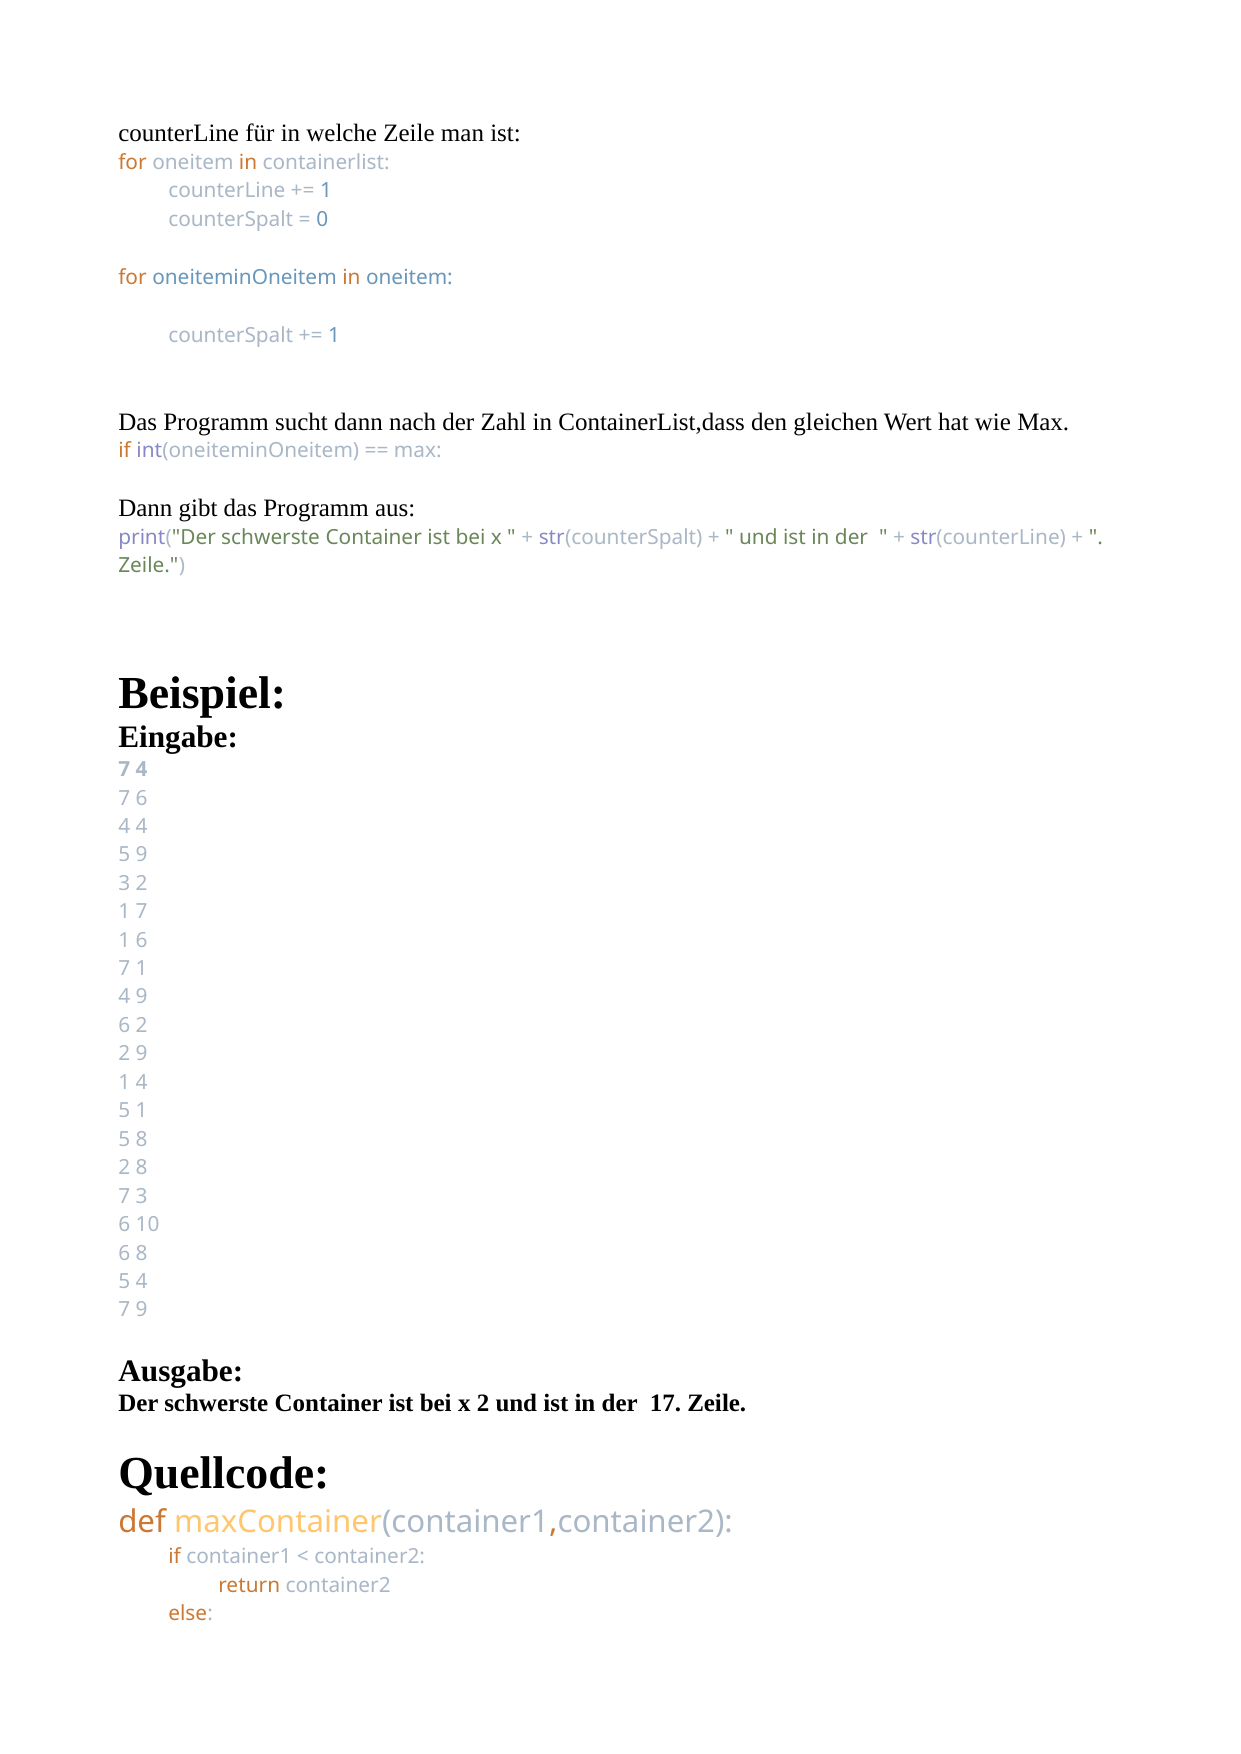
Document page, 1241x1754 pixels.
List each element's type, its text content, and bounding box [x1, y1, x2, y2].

text 5 9 [118, 839, 1122, 868]
text 7 3 [118, 1181, 1122, 1209]
text 1 6 [118, 925, 1122, 953]
text Der schwerste Container ist bei x 2 und ist in der 17. Zeile. [118, 1388, 1122, 1417]
text counterSpalt += 1 [118, 320, 1122, 348]
text Quellcode: [118, 1446, 1122, 1498]
text Eingabe: [118, 718, 1122, 754]
text for oneiteminOneitem in oneitem: [118, 262, 1122, 290]
text 2 8 [118, 1152, 1122, 1181]
text return container2 [118, 1570, 1122, 1598]
text counterLine für in welche Zeile man ist: [118, 118, 1122, 147]
text 4 4 [118, 811, 1122, 839]
text 7 6 [118, 783, 1122, 811]
text 3 2 [118, 868, 1122, 896]
text counterLine += 1 [118, 175, 1122, 204]
text 6 2 [118, 1010, 1122, 1038]
text Beispiel: [118, 666, 1122, 718]
text Dann gibt das Programm aus: [118, 493, 1122, 522]
text 7 9 [118, 1294, 1122, 1323]
text 6 10 [118, 1209, 1122, 1238]
text 1 7 [118, 896, 1122, 925]
text print("Der schwerste Container ist bei x " + str(counterSpalt) + " und ist in der " + str(counterLine) + ". Zeile.") [118, 522, 1122, 579]
text if int(oneiteminOneitem) == max: [118, 435, 1122, 464]
text counterSpalt = 0 [118, 204, 1122, 232]
text def maxContainer(container1,container2): [118, 1498, 1122, 1541]
text Das Programm sucht dann nach der Zahl in ContainerList,dass den gleichen Wert hat wie Max. [118, 407, 1122, 435]
text if container1 < container2: [118, 1541, 1122, 1570]
text 5 4 [118, 1266, 1122, 1294]
text 1 4 [118, 1067, 1122, 1095]
text 2 9 [118, 1038, 1122, 1067]
text 5 1 [118, 1095, 1122, 1124]
text 7 4 [118, 754, 1122, 783]
text 6 8 [118, 1238, 1122, 1266]
text 5 8 [118, 1124, 1122, 1152]
text 4 9 [118, 982, 1122, 1010]
text Ausgabe: [118, 1352, 1122, 1388]
text 7 1 [118, 953, 1122, 982]
text else: [118, 1598, 1122, 1627]
text for oneitem in containerlist: [118, 147, 1122, 175]
